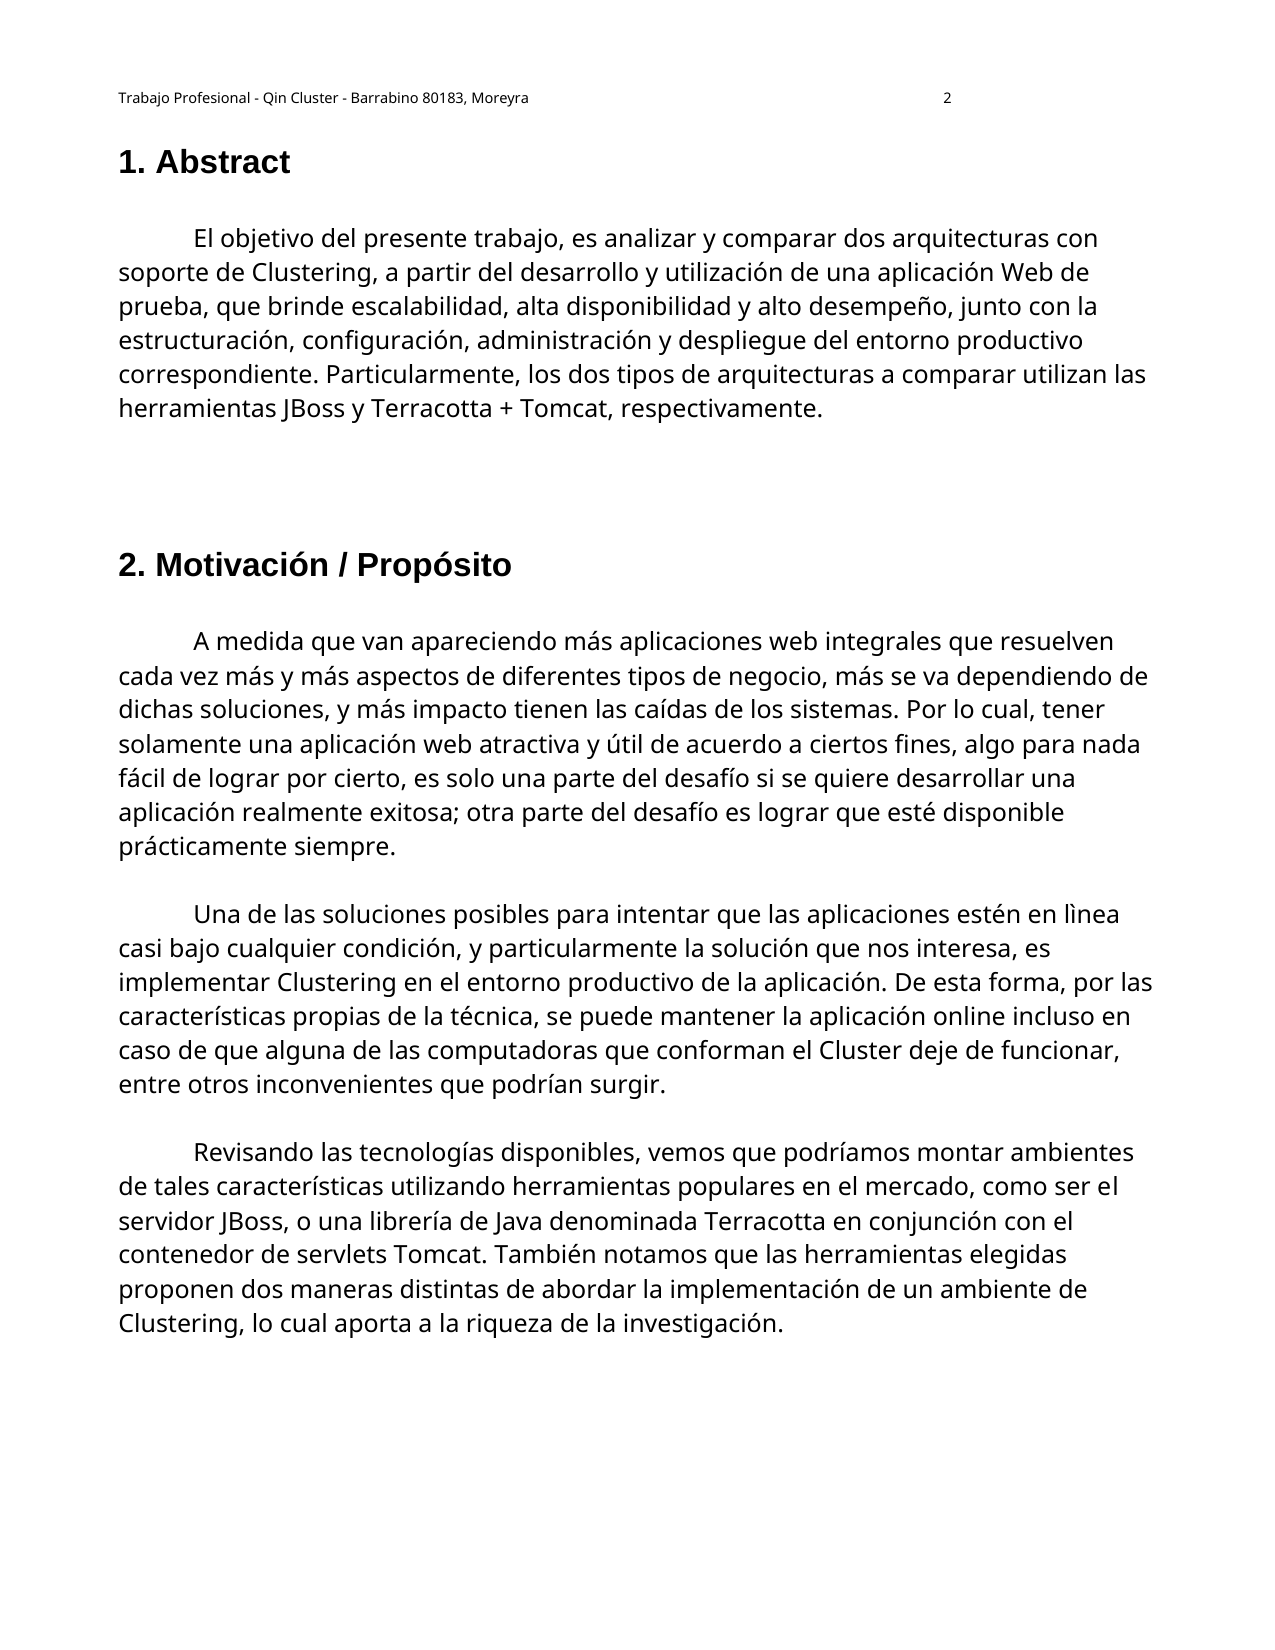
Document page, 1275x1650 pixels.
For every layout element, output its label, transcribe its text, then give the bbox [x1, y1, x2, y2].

subtitle 1. Abstract [118, 143, 1157, 180]
text Una de las soluciones posibles para intentar que las aplicaciones estén en lìnea casi bajo cualquier condición, y particularmente la solución que nos interesa, es implementar Clustering en el entorno productivo de la aplicación. De esta forma, por las características propias de la técnica, se puede mantener la aplicación online incluso en caso de que alguna de las computadoras que conforman el Cluster deje de funcionar, entre otros inconvenientes que podrían surgir. [118, 897, 1157, 1101]
text A medida que van apareciendo más aplicaciones web integrales que resuelven cada vez más y más aspectos de diferentes tipos de negocio, más se va dependiendo de dichas soluciones, y más impacto tienen las caídas de los sistemas. Por lo cual, tener solamente una aplicación web atractiva y útil de acuerdo a ciertos fines, algo para nada fácil de lograr por cierto, es solo una parte del desafío si se quiere desarrollar una aplicación realmente exitosa; otra parte del desafío es lograr que esté disponible prácticamente siempre. [118, 624, 1157, 862]
text Revisando las tecnologías disponibles, vemos que podríamos montar ambientes de tales características utilizando herramientas populares en el mercado, como ser el servidor JBoss, o una librería de Java denominada Terracotta en conjunción con el contenedor de servlets Tomcat. También notamos que las herramientas elegidas proponen dos maneras distintas de abordar la implementación de un ambiente de Clustering, lo cual aporta a la riqueza de la investigación. [118, 1135, 1157, 1339]
text El objetivo del presente trabajo, es analizar y comparar dos arquitecturas con soporte de Clustering, a partir del desarrollo y utilización de una aplicación Web de prueba, que brinde escalabilidad, alta disponibilidad y alto desempeño, junto con la estructuración, configuración, administración y despliegue del entorno productivo correspondiente. Particularmente, los dos tipos de arquitecturas a comparar utilizan las herramientas JBoss y Terracotta + Tomcat, respectivamente. [118, 221, 1157, 425]
subtitle 2. Motivación / Propósito [118, 546, 1157, 584]
